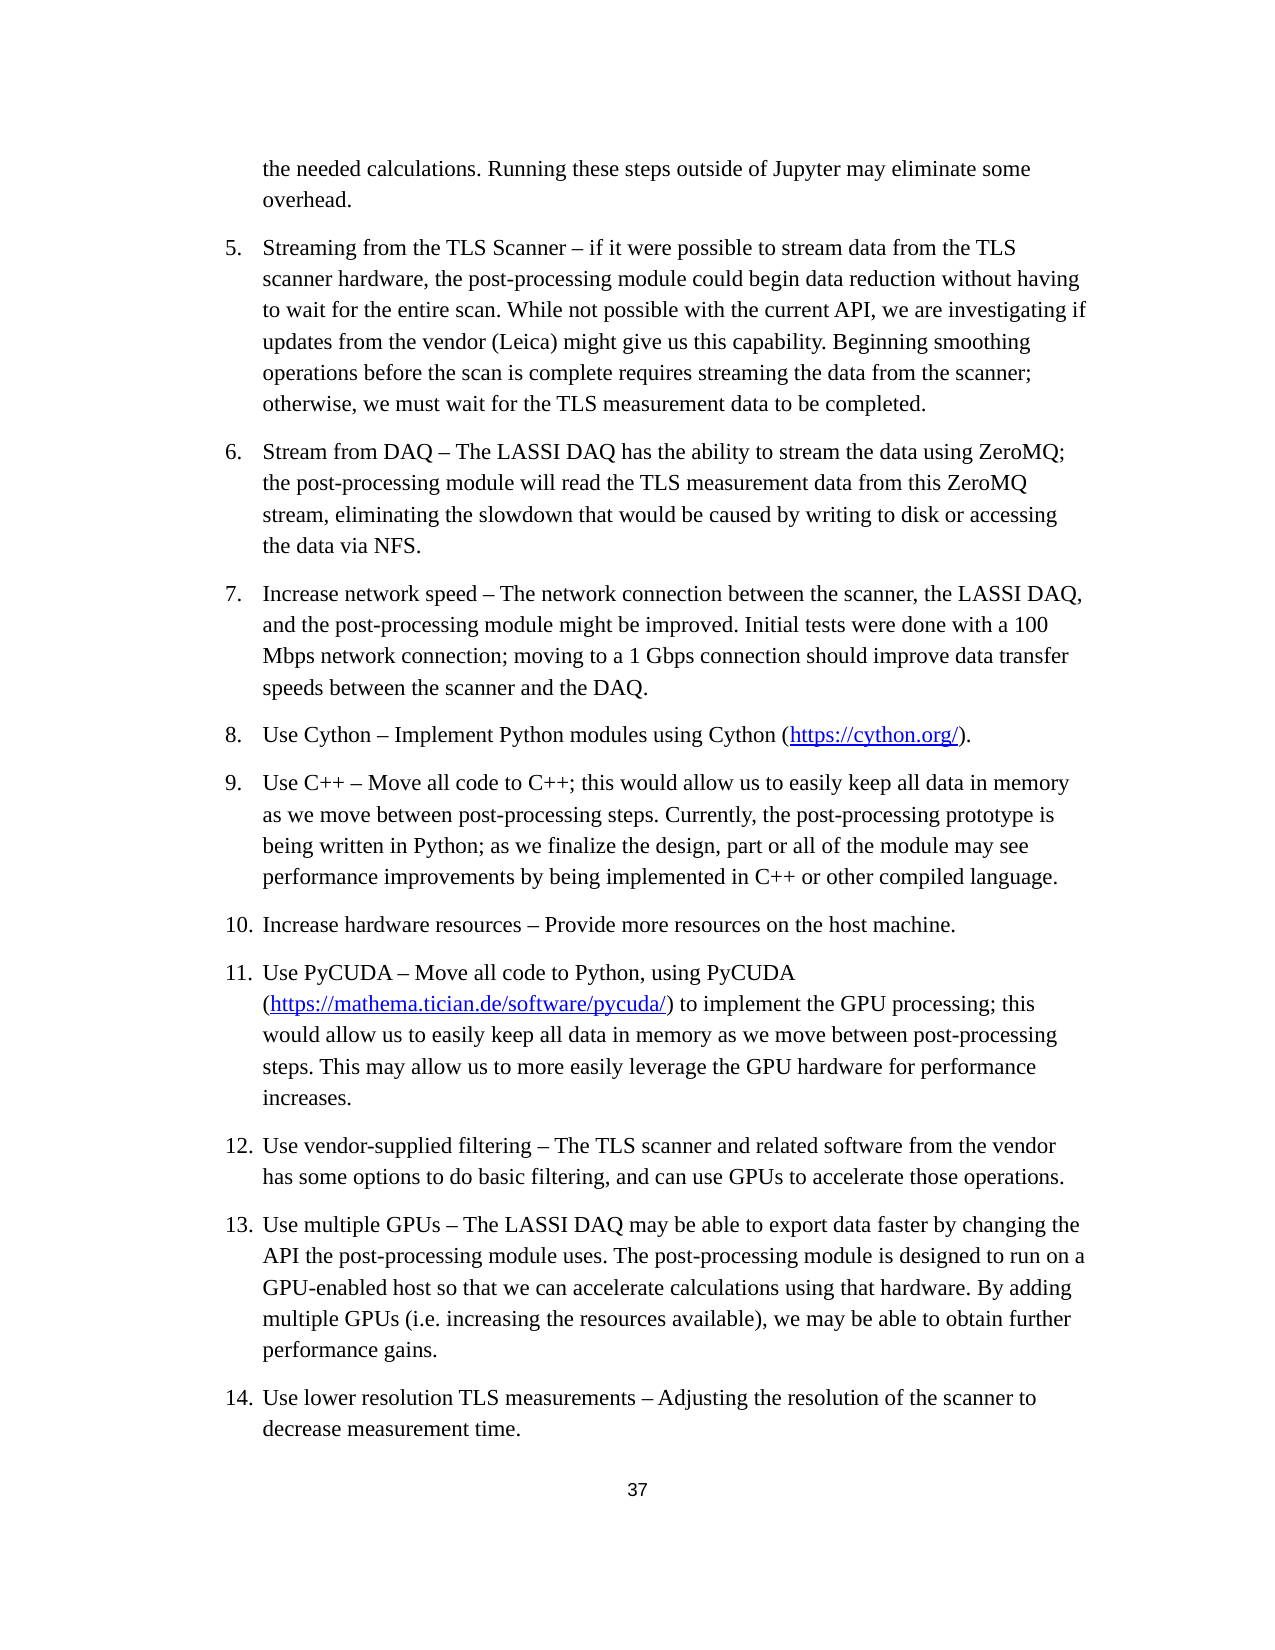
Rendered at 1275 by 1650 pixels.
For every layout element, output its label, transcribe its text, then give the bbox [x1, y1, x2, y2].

list Use C++ – Move all code to C++; this would allow us to easily keep all data in memory as we move between post-processing steps. Currently, the post-processing prototype is being written in Python; as we finalize the design, part or all of the module may see performance improvements by being implemented in C++ or other compiled language. [225, 764, 1087, 889]
list Use lower resolution TLS measurements – Adjusting the resolution of the scanner to decrease measurement time. [225, 1379, 1087, 1442]
list Use Cython – Implement Python modules using Cython (https://cython.org/). [225, 717, 1087, 748]
list Stream from DAQ – The LASSI DAQ has the ability to stream the data using ZeroMQ; the post-processing module will read the TLS measurement data from this ZeroMQ stream, eliminating the slowdown that would be caused by writing to disk or accessing the data via NFS. [225, 433, 1087, 558]
list Streaming from the TLS Scanner – if it were possible to stream data from the TLS scanner hardware, the post-processing module could begin data reduction without having to wait for the entire scan. While not possible with the current API, we are investigating if updates from the vendor (Leica) might give us this capability. Beginning smoothing operations before the scan is complete requires streaming the data from the scanner; otherwise, we must wait for the TLS measurement data to be completed. [225, 229, 1087, 417]
list Increase network speed – The network connection between the scanner, the LASSI DAQ, and the post-processing module might be improved. Initial tests were done with a 100 Mbps network connection; moving to a 1 Gbps connection should improve data transfer speeds between the scanner and the DAQ. [225, 575, 1087, 700]
list Use vendor-supplied filtering – The TLS scanner and related software from the vendor has some options to do basic filtering, and can use GPUs to accelerate those operations. [225, 1127, 1087, 1189]
list the needed calculations. Running these steps outside of Jupyter may eliminate some overhead. [225, 150, 1087, 212]
list Use PyCUDA – Move all code to Python, using PyCUDA (https://mathema.tician.de/software/pycuda/) to implement the GPU processing; this would allow us to easily keep all data in memory as we move between post-processing steps. This may allow us to more easily leverage the GPU hardware for performance increases. [225, 954, 1087, 1110]
list Use multiple GPUs – The LASSI DAQ may be able to export data faster by changing the API the post-processing module uses. The post-processing module is designed to run on a GPU-enabled host so that we can accelerate calculations using that hardware. By adding multiple GPUs (i.e. increasing the resources available), we may be able to obtain further performance gains. [225, 1206, 1087, 1362]
list Increase hardware resources – Provide more resources on the host machine. [225, 906, 1087, 937]
